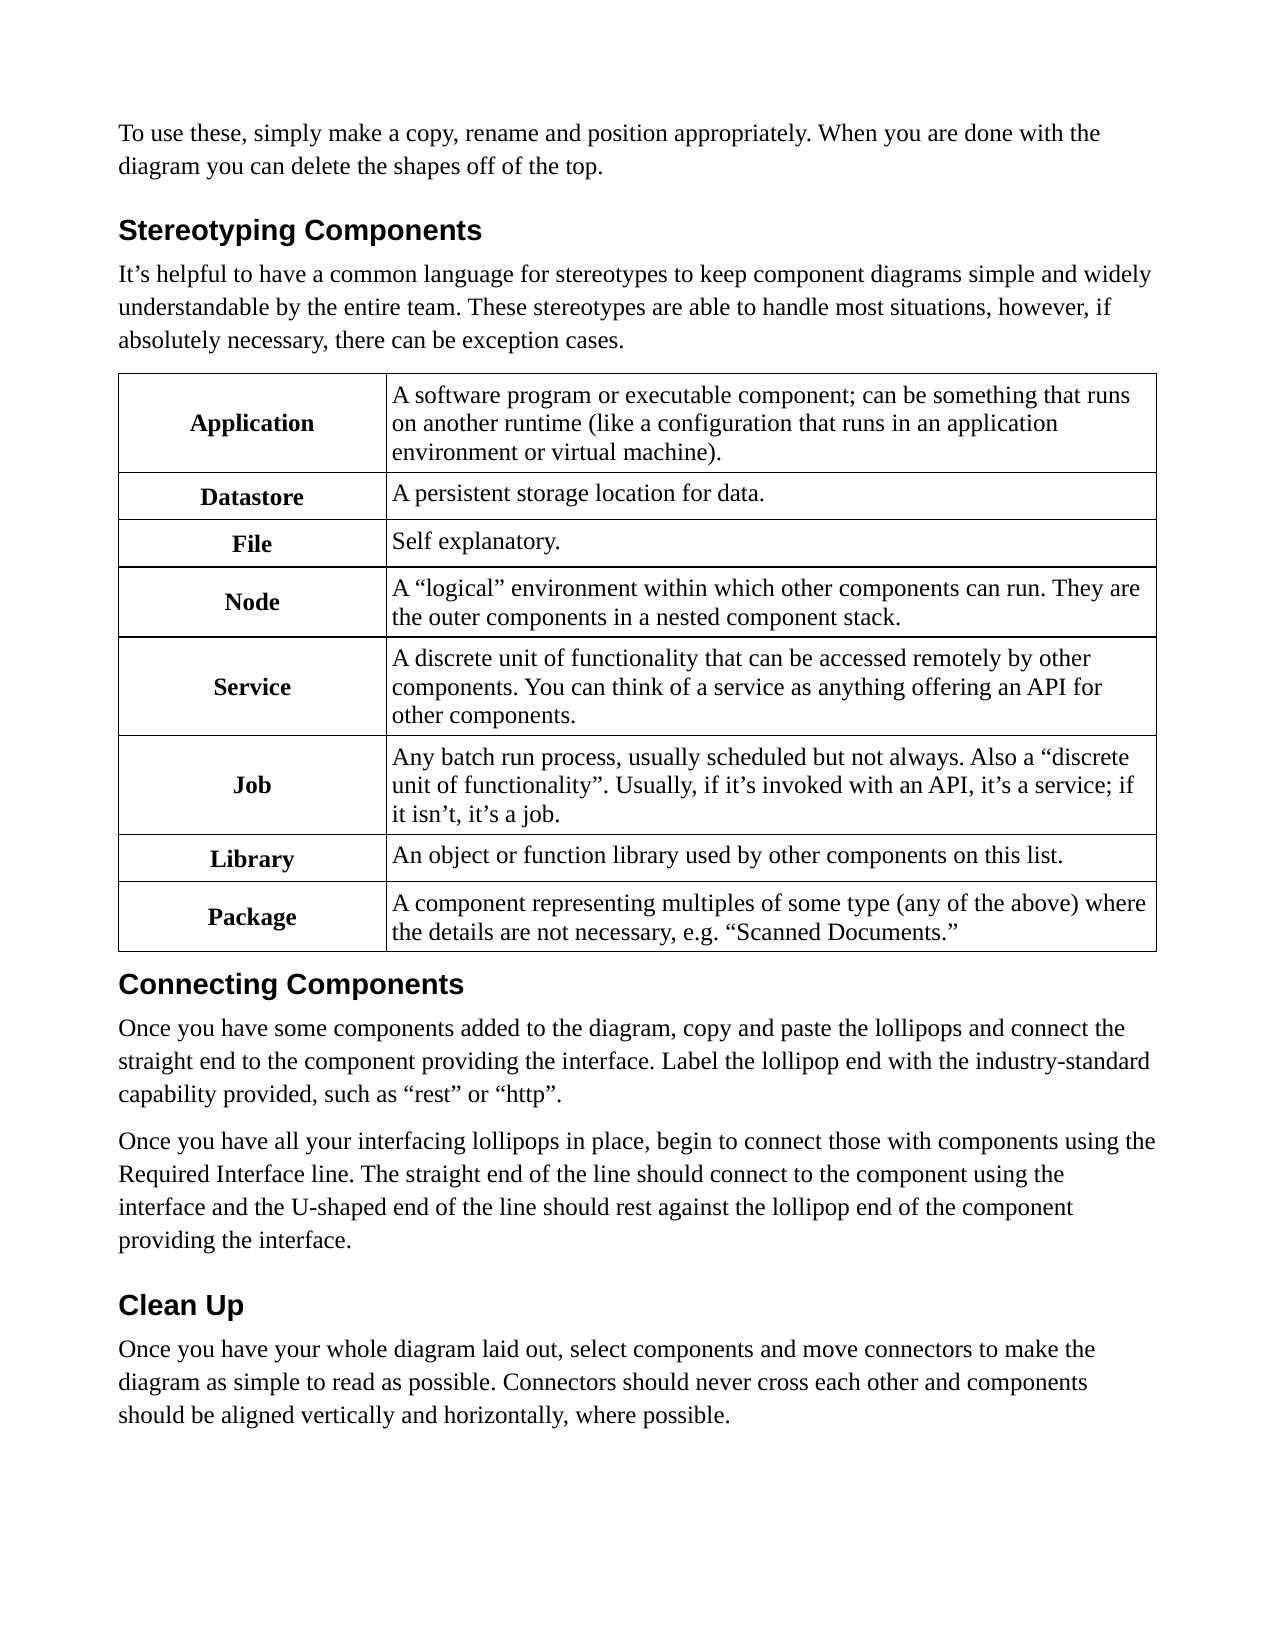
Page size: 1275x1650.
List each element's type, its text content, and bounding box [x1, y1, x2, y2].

table_cell Package [119, 882, 386, 951]
text To use these, simply make a copy, rename and position appropriately. When you are done with the diagram you can delete the shapes off of the top. [118, 118, 1157, 180]
table_cell Library [119, 835, 386, 881]
text It’s helpful to have a common language for stereotypes to keep component diagrams simple and widely understandable by the entire team. These stereotypes are able to handle most situations, however, if absolutely necessary, there can be exception cases. [118, 259, 1157, 354]
table_cell A “logical” environment within which other components can run. They are the outer components in a nested component stack. [387, 568, 1156, 636]
table_cell Self explanatory. [387, 520, 1156, 566]
table_cell A discrete unit of functionality that can be accessed remotely by other components. You can think of a service as anything offering an API for other components. [387, 638, 1156, 735]
text Once you have some components added to the diagram, copy and paste the lollipops and connect the straight end to the component providing the interface. Label the lollipop end with the industry-standard capability provided, such as “rest” or “http”. [118, 1013, 1157, 1108]
table_cell A component representing multiples of some type (any of the above) where the details are not necessary, e.g. “Scanned Documents.” [387, 882, 1156, 951]
table_cell Job [119, 736, 386, 834]
text Once you have all your interfacing lollipops in place, begin to connect those with components using the Required Interface line. The straight end of the line should connect to the component using the interface and the U-shaped end of the line should rest against the lollipop end of the component providing the interface. [118, 1126, 1157, 1254]
text Once you have your whole diagram laid out, select components and move connectors to make the diagram as simple to read as possible. Connectors should never cross each other and components should be aligned vertically and horizontally, where possible. [118, 1334, 1157, 1428]
table_header Application [119, 374, 386, 472]
table_cell Service [119, 638, 386, 735]
table_cell File [119, 520, 386, 566]
table_cell A persistent storage location for data. [387, 473, 1156, 519]
table_cell Node [119, 568, 386, 636]
table_cell Datastore [119, 473, 386, 519]
table_cell An object or function library used by other components on this list. [387, 835, 1156, 881]
subtitle Clean Up [118, 1288, 1157, 1321]
table_header A software program or executable component; can be something that runs on another runtime (like a configuration that runs in an application environment or virtual machine). [387, 374, 1156, 472]
subtitle Stereotyping Components [118, 213, 1157, 247]
table_cell Any batch run process, usually scheduled but not always. Also a “discrete unit of functionality”. Usually, if it’s invoked with an API, it’s a service; if it isn’t, it’s a job. [387, 736, 1156, 834]
subtitle Connecting Components [118, 967, 1157, 1000]
